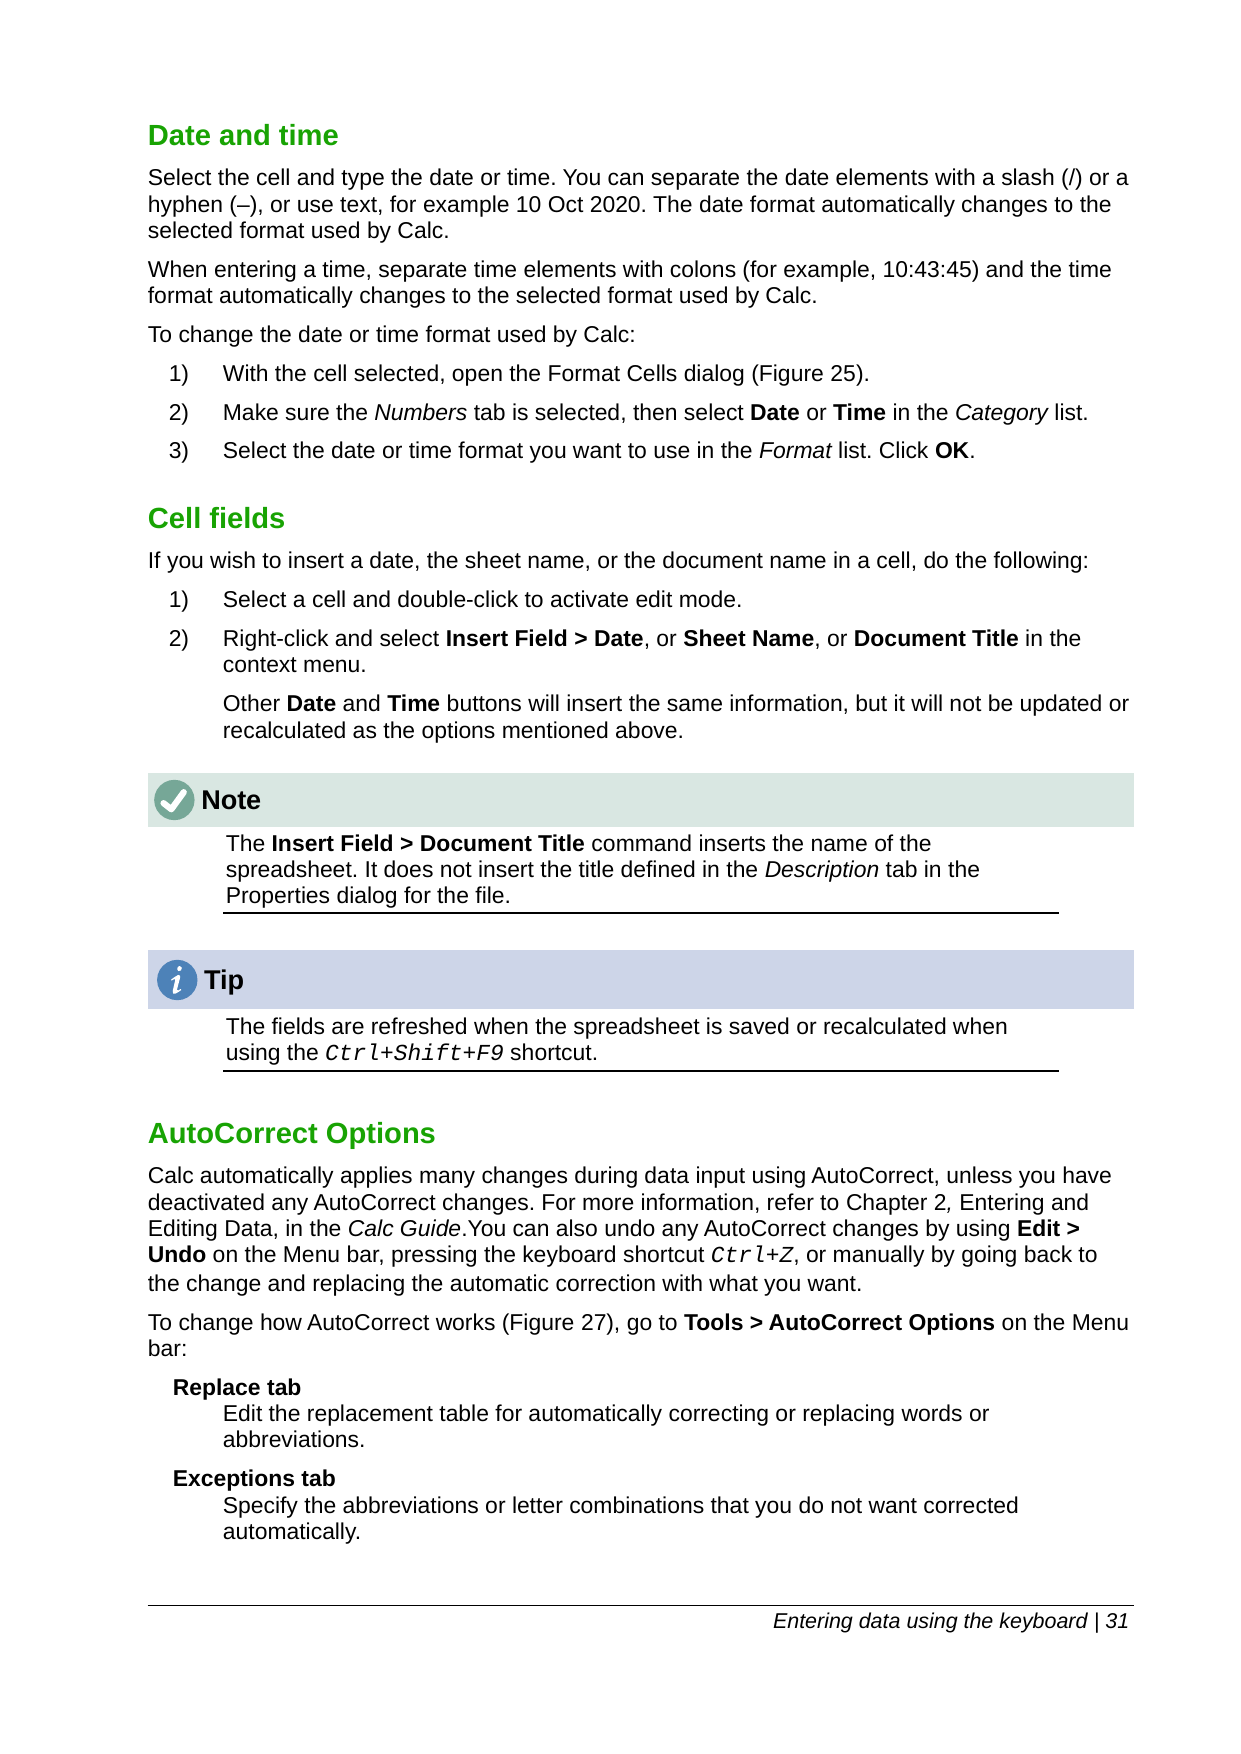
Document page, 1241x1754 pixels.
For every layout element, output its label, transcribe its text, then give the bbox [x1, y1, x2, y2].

text Select the cell and type the date or time. You can separate the date elements with a slash (/) or a hyphen (–), or use text, for example 10 Oct 2020. The date format automatically changes to the selected format used by Calc. [148, 164, 1134, 243]
list With the cell selected, open the Format Cells dialog (Figure 25). [189, 360, 1134, 386]
list Other Date and Time buttons will insert the same information, but it will not be updated or recalculated as the options mentioned above. [189, 690, 1134, 743]
list Select a cell and double-click to activate edit mode. [189, 586, 1134, 613]
text Calc automatically applies many changes during data input using AutoCorrect, unless you have deactivated any AutoCorrect changes. For more information, refer to Chapter 2, Entering and Editing Data, in the Calc Guide.You can also undo any AutoCorrect changes by using Edit > Undo on the Menu bar, pressing the keyboard shortcut Ctrl+Z, or manually by going back to the change and replacing the automatic correction with what you want. [148, 1162, 1134, 1296]
subtitle Cell fields [148, 501, 1134, 535]
subtitle AutoCorrect Options [148, 1116, 1134, 1150]
text Specify the abbreviations or letter combinations that you do not want corrected automatically. [223, 1492, 1134, 1544]
text Replace tab [173, 1374, 1134, 1400]
list Make sure the Numbers tab is selected, then select Date or Time in the Category list. [189, 399, 1134, 425]
list Right-click and select Insert Field > Date, or Sheet Name, or Document Title in the context menu. [189, 625, 1134, 678]
text To change how AutoCorrect works (Figure 27), go to Tools > AutoCorrect Options on the Menu bar: [148, 1308, 1134, 1361]
subtitle Tip [148, 950, 1134, 1009]
subtitle Date and time [148, 118, 1134, 152]
text Exceptions tab [173, 1465, 1134, 1492]
text To change the date or time format used by Calc: [148, 321, 1134, 347]
text Edit the replacement table for automatically correcting or replacing words or abbreviations. [223, 1400, 1134, 1453]
subtitle Note [148, 773, 1134, 827]
text The fields are refreshed when the spreadsheet is saved or recalculated when using the Ctrl+Shift+F9 shortcut. [223, 1009, 1059, 1070]
text The Insert Field > Document Title command inserts the name of the spreadsheet. It does not insert the title defined in the Description tab in the Properties dialog for the file. [223, 827, 1059, 912]
text If you wish to insert a date, the sheet name, or the document name in a cell, do the following: [148, 547, 1134, 574]
list Select the date or time format you want to use in the Format list. Click OK. [189, 437, 1134, 464]
text When entering a time, separate time elements with colons (for example, 10:43:45) and the time format automatically changes to the selected format used by Calc. [148, 256, 1134, 308]
